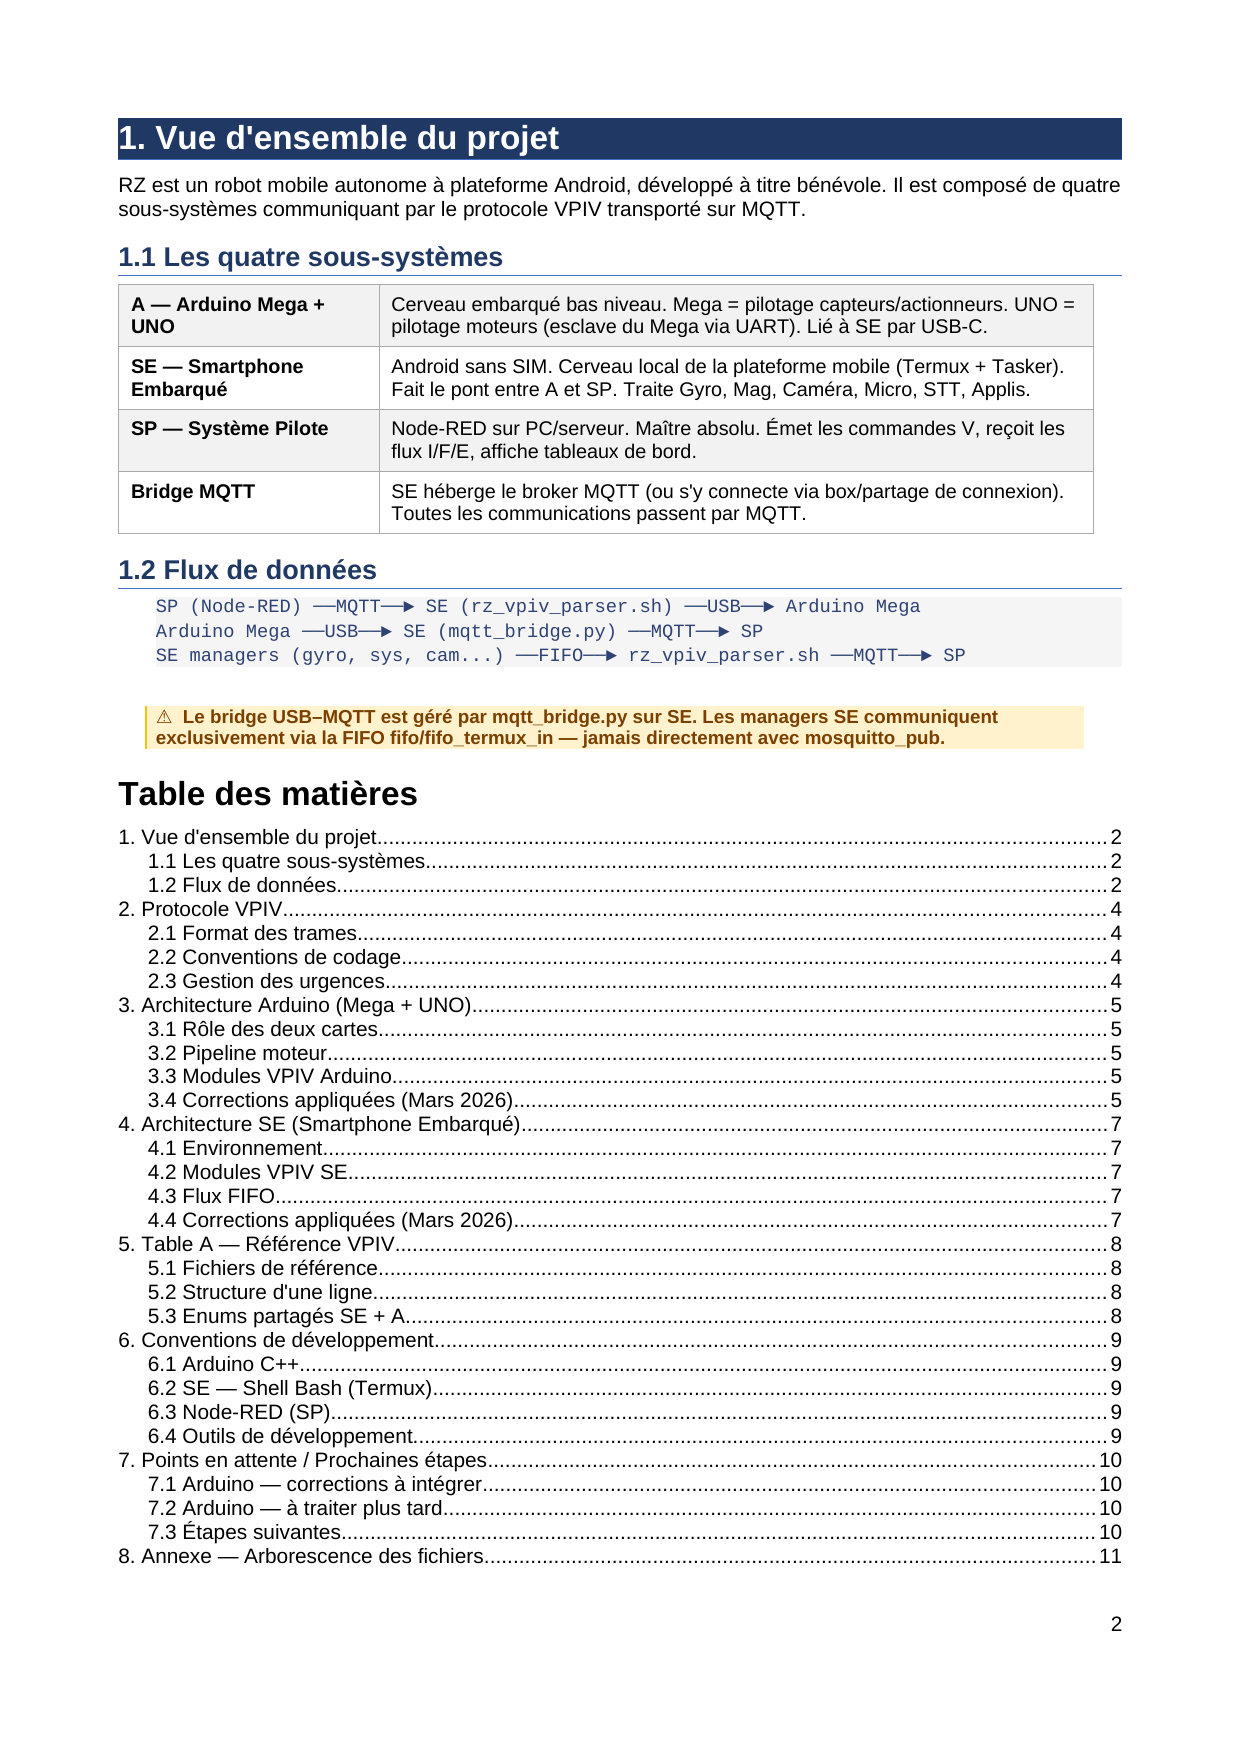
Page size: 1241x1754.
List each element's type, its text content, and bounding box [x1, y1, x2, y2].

text 5.1 Fichiers de référence 8 [148, 1256, 1122, 1280]
text 4.2 Modules VPIV SE 7 [148, 1160, 1122, 1184]
text ⚠ Le bridge USB–MQTT est géré par mqtt_bridge.py sur SE. Les managers SE communiquent exclusivement via la FIFO fifo/fifo_termux_in — jamais directement avec mosquitto_pub. [147, 706, 1084, 749]
subtitle 1.1 Les quatre sous-systèmes [118, 241, 1122, 275]
text 1. Vue d'ensemble du projet 2 [118, 825, 1122, 849]
text 3.2 Pipeline moteur 5 [148, 1040, 1122, 1064]
text 2.2 Conventions de codage 4 [148, 944, 1122, 968]
text 1.1 Les quatre sous-systèmes 2 [148, 849, 1122, 873]
text 3.1 Rôle des deux cartes 5 [148, 1016, 1122, 1040]
table_cell Bridge MQTT [119, 472, 379, 533]
text 4. Architecture SE (Smartphone Embarqué) 7 [118, 1112, 1122, 1136]
text 7.3 Étapes suivantes 10 [148, 1519, 1122, 1543]
text 7. Points en attente / Prochaines étapes 10 [118, 1448, 1122, 1472]
subtitle Table des matières [118, 774, 1122, 812]
text 2.1 Format des trames 4 [148, 921, 1122, 944]
table_cell SE — Smartphone Embarqué [119, 347, 379, 409]
text 8. Annexe — Arborescence des fichiers 11 [118, 1543, 1122, 1567]
text 5.3 Enums partagés SE + A 8 [148, 1304, 1122, 1328]
text 6.4 Outils de développement 9 [148, 1424, 1122, 1448]
table_cell SP — Système Pilote [119, 410, 379, 471]
subtitle 1.2 Flux de données [118, 554, 1122, 588]
text 6.1 Arduino C++ 9 [148, 1352, 1122, 1376]
table_cell SE héberge le broker MQTT (ou s'y connecte via box/partage de connexion). Toutes les communications passent par MQTT. [380, 472, 1093, 533]
text 7.2 Arduino — à traiter plus tard 10 [148, 1496, 1122, 1519]
text 6. Conventions de développement 9 [118, 1328, 1122, 1352]
text 3.3 Modules VPIV Arduino 5 [148, 1064, 1122, 1088]
text RZ est un robot mobile autonome à plateforme Android, développé à titre bénévole. Il est composé de quatre sous-systèmes communiquant par le protocole VPIV transporté sur MQTT. [118, 173, 1122, 221]
table_cell Node-RED sur PC/serveur. Maître absolu. Émet les commandes V, reçoit les flux I/F/E, affiche tableaux de bord. [380, 410, 1093, 471]
text 2. Protocole VPIV 4 [118, 897, 1122, 921]
text 5. Table A — Référence VPIV 8 [118, 1232, 1122, 1256]
text 1.2 Flux de données 2 [148, 873, 1122, 897]
text 6.3 Node-RED (SP) 9 [148, 1400, 1122, 1424]
text 5.2 Structure d'une ligne 8 [148, 1280, 1122, 1304]
text Arduino Mega ──USB──► SE (mqtt_bridge.py) ──MQTT──► SP [156, 621, 1122, 643]
text 7.1 Arduino — corrections à intégrer 10 [148, 1472, 1122, 1496]
table_cell Android sans SIM. Cerveau local de la plateforme mobile (Termux + Tasker). Fait le pont entre A et SP. Traite Gyro, Mag, Caméra, Micro, STT, Applis. [380, 347, 1093, 409]
text 2.3 Gestion des urgences 4 [148, 968, 1122, 992]
table_header A — Arduino Mega + UNO [119, 285, 379, 346]
text 4.4 Corrections appliquées (Mars 2026) 7 [148, 1208, 1122, 1232]
text 6.2 SE — Shell Bash (Termux) 9 [148, 1376, 1122, 1400]
table_header Cerveau embarqué bas niveau. Mega = pilotage capteurs/actionneurs. UNO = pilotage moteurs (esclave du Mega via UART). Lié à SE par USB-C. [380, 285, 1093, 346]
subtitle 1. Vue d'ensemble du projet [118, 118, 1122, 159]
text 3. Architecture Arduino (Mega + UNO) 5 [118, 992, 1122, 1016]
text 4.1 Environnement 7 [148, 1136, 1122, 1160]
text SP (Node-RED) ──MQTT──► SE (rz_vpiv_parser.sh) ──USB──► Arduino Mega [156, 597, 1122, 618]
text 3.4 Corrections appliquées (Mars 2026) 5 [148, 1088, 1122, 1112]
text 4.3 Flux FIFO 7 [148, 1184, 1122, 1208]
text SE managers (gyro, sys, cam...) ──FIFO──► rz_vpiv_parser.sh ──MQTT──► SP [156, 646, 1122, 667]
